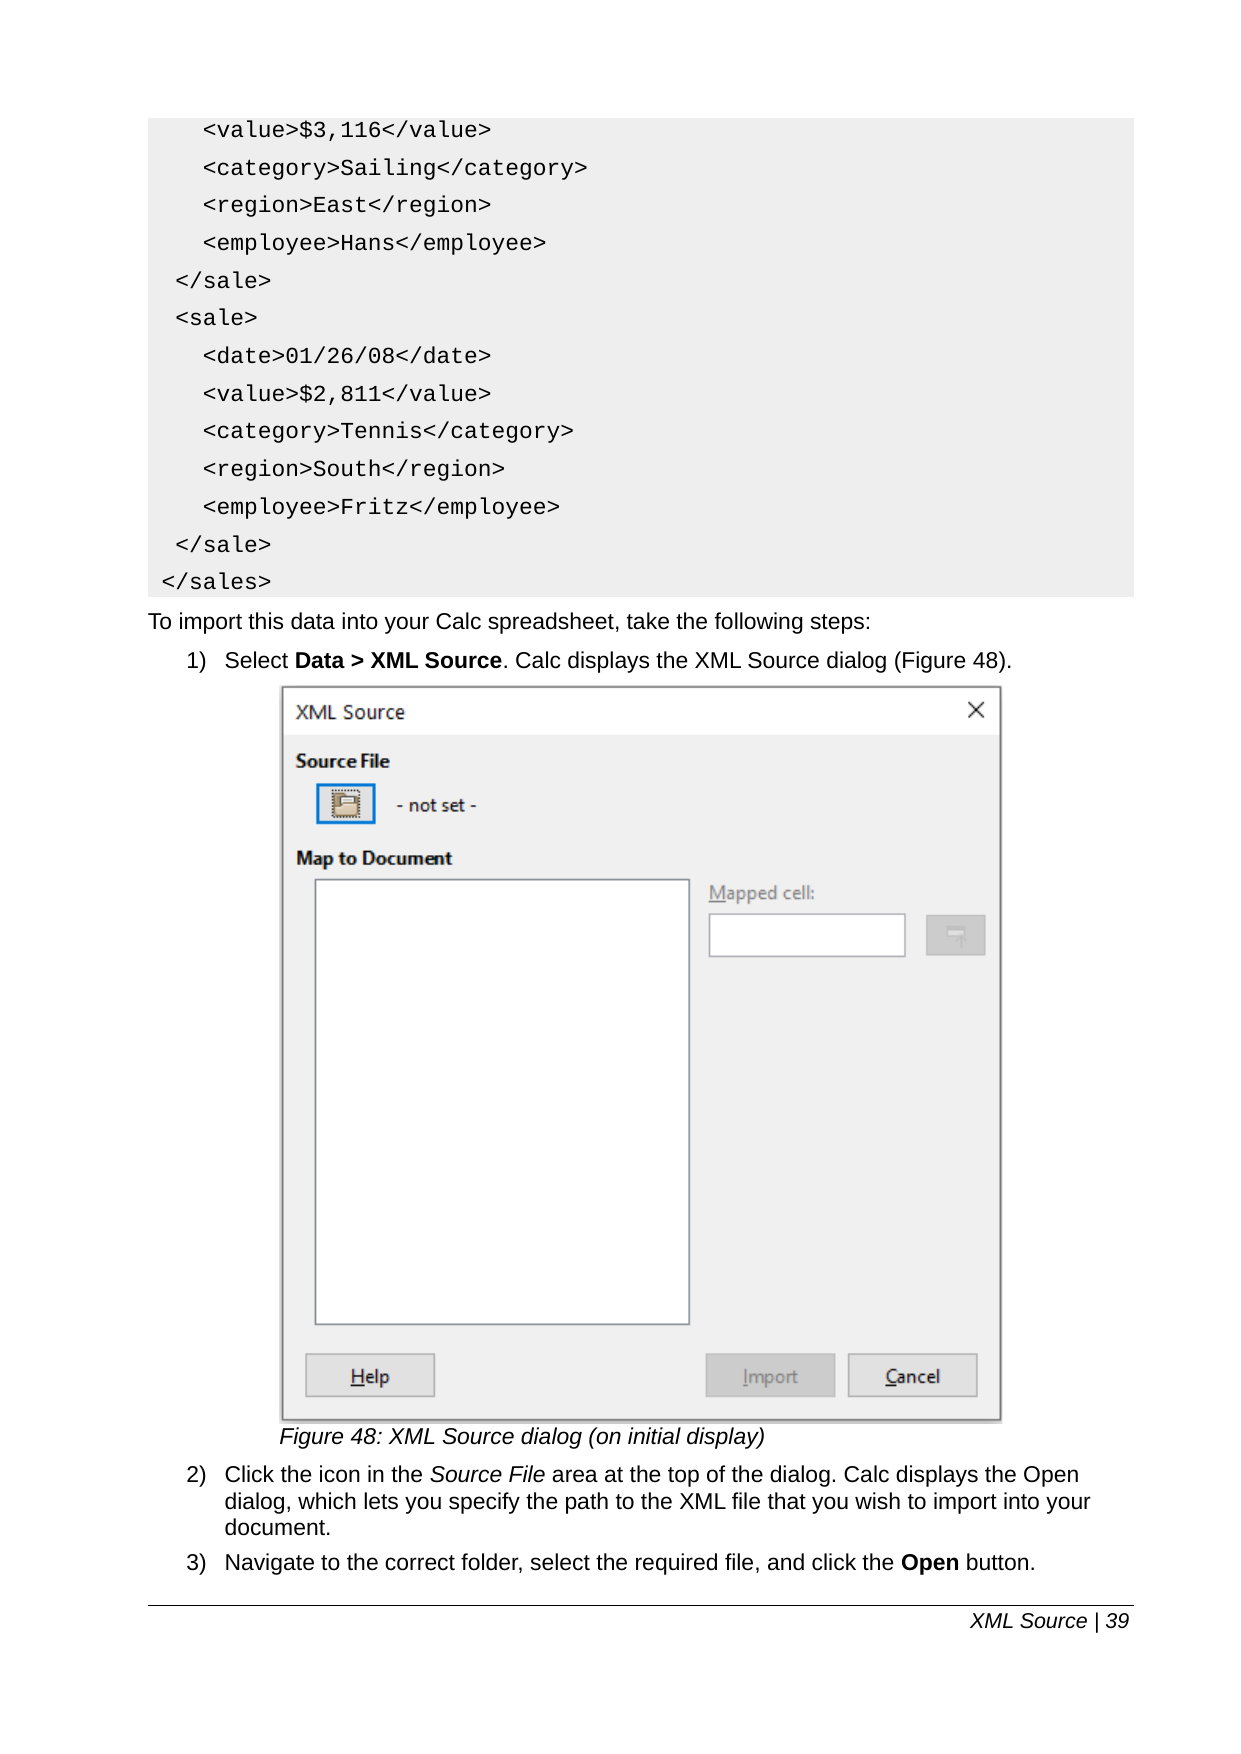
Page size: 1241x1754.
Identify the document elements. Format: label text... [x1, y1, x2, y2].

picture [279, 685, 1003, 1424]
text <category>Sailing</category> [148, 156, 1134, 182]
text <date>01/26/08</date> [148, 344, 1134, 370]
text <sale> [148, 307, 1134, 333]
text </sales> [148, 571, 1134, 597]
list Navigate to the correct folder, select the required file, and click the Open button. [207, 1549, 1134, 1576]
list Select Data > XML Source. Calc displays the XML Source dialog (Figure 48). [207, 647, 1134, 673]
text Figure 48: XML Source dialog (on initial display) [279, 1424, 1002, 1449]
text <value>$2,811</value> [148, 382, 1134, 408]
text <value>$3,116</value> [148, 118, 1134, 144]
text <region>East</region> [148, 193, 1134, 219]
text </sale> [148, 533, 1134, 559]
text <region>South</region> [148, 457, 1134, 483]
text <category>Tennis</category> [148, 420, 1134, 446]
text <employee>Fritz</employee> [148, 495, 1134, 521]
text To import this data into your Calc spreadsheet, take the following steps: [148, 608, 1134, 635]
text </sale> [148, 269, 1134, 295]
text <employee>Hans</employee> [148, 231, 1134, 257]
list Click the icon in the Source File area at the top of the dialog. Calc displays the Open dialog, which lets you specify the path to the XML file that you wish to import into your document. [207, 1461, 1134, 1541]
